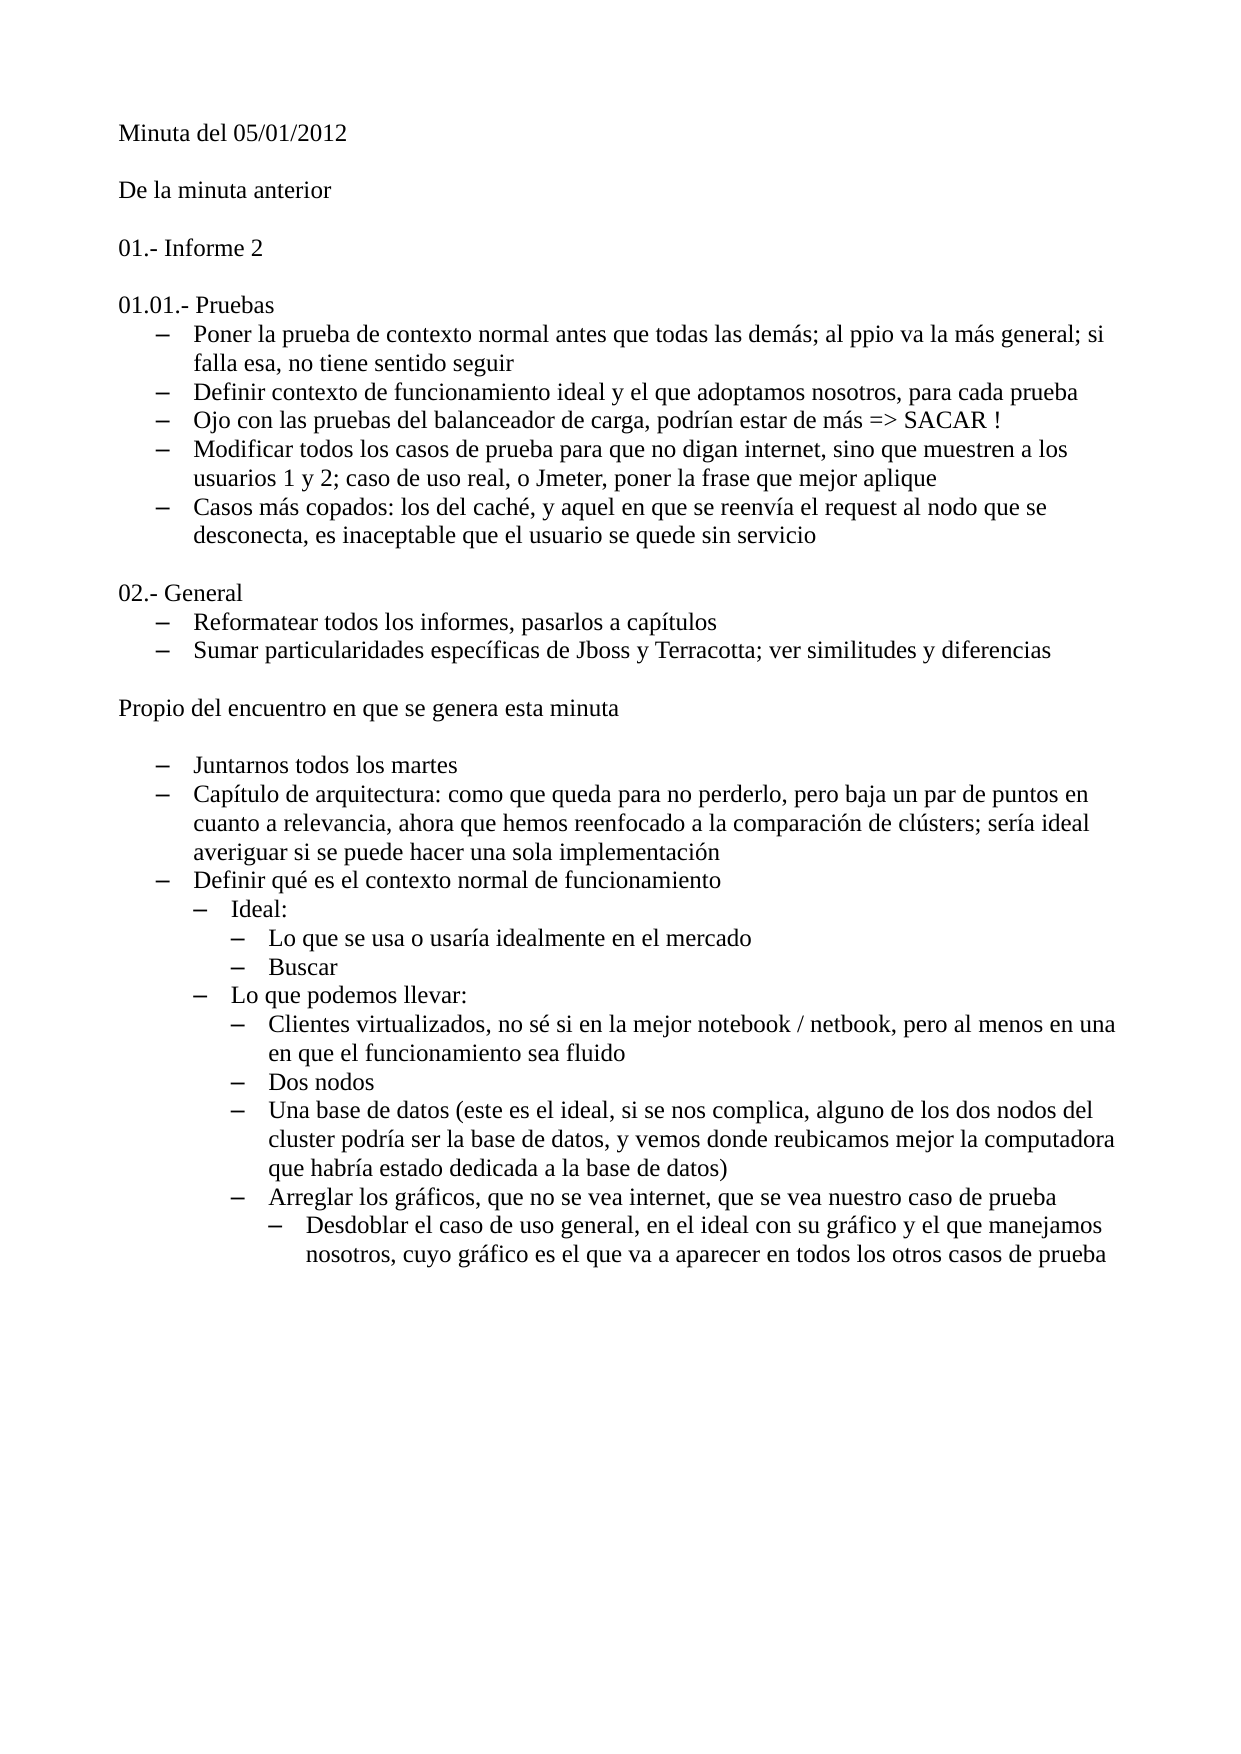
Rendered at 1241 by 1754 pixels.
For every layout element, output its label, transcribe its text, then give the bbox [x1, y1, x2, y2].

list Casos más copados: los del caché, y aquel en que se reenvía el request al nodo que se desconecta, es inaceptable que el usuario se quede sin servicio [156, 492, 1122, 549]
list Modificar todos los casos de prueba para que no digan internet, sino que muestren a los usuarios 1 y 2; caso de uso real, o Jmeter, poner la frase que mejor aplique [156, 434, 1122, 492]
list Clientes virtualizados, no sé si en la mejor notebook / netbook, pero al menos en una en que el funcionamiento sea fluido [231, 1009, 1122, 1067]
list Lo que se usa o usaría idealmente en el mercado [231, 923, 1122, 952]
list Ideal: [193, 894, 1122, 923]
list Juntarnos todos los martes [156, 751, 1122, 779]
list Sumar particularidades específicas de Jboss y Terracotta; ver similitudes y diferencias [156, 636, 1122, 664]
list Una base de datos (este es el ideal, si se nos complica, alguno de los dos nodos del cluster podría ser la base de datos, y vemos donde reubicamos mejor la computadora que habría estado dedicada a la base de datos) [231, 1096, 1122, 1182]
list Definir contexto de funcionamiento ideal y el que adoptamos nosotros, para cada prueba [156, 377, 1122, 406]
list Desdoblar el caso de uso general, en el ideal con su gráfico y el que manejamos nosotros, cuyo gráfico es el que va a aparecer en todos los otros casos de prueba [268, 1211, 1122, 1268]
text 01.01.- Pruebas [118, 291, 1122, 319]
list Capítulo de arquitectura: como que queda para no perderlo, pero baja un par de puntos en cuanto a relevancia, ahora que hemos reenfocado a la comparación de clústers; sería ideal averiguar si se puede hacer una sola implementación [156, 779, 1122, 866]
list Arreglar los gráficos, que no se vea internet, que se vea nuestro caso de prueba [231, 1182, 1122, 1211]
list Poner la prueba de contexto normal antes que todas las demás; al ppio va la más general; si falla esa, no tiene sentido seguir [156, 319, 1122, 377]
text De la minuta anterior [118, 176, 1122, 204]
list Ojo con las pruebas del balanceador de carga, podrían estar de más => SACAR ! [156, 406, 1122, 434]
text Propio del encuentro en que se genera esta minuta [118, 693, 1122, 722]
list Reformatear todos los informes, pasarlos a capítulos [156, 607, 1122, 636]
text 01.- Informe 2 [118, 233, 1122, 262]
list Dos nodos [231, 1067, 1122, 1096]
text 02.- General [118, 578, 1122, 607]
text Minuta del 05/01/2012 [118, 118, 1122, 147]
list Definir qué es el contexto normal de funcionamiento [156, 866, 1122, 894]
list Buscar [231, 952, 1122, 981]
list Lo que podemos llevar: [193, 981, 1122, 1009]
